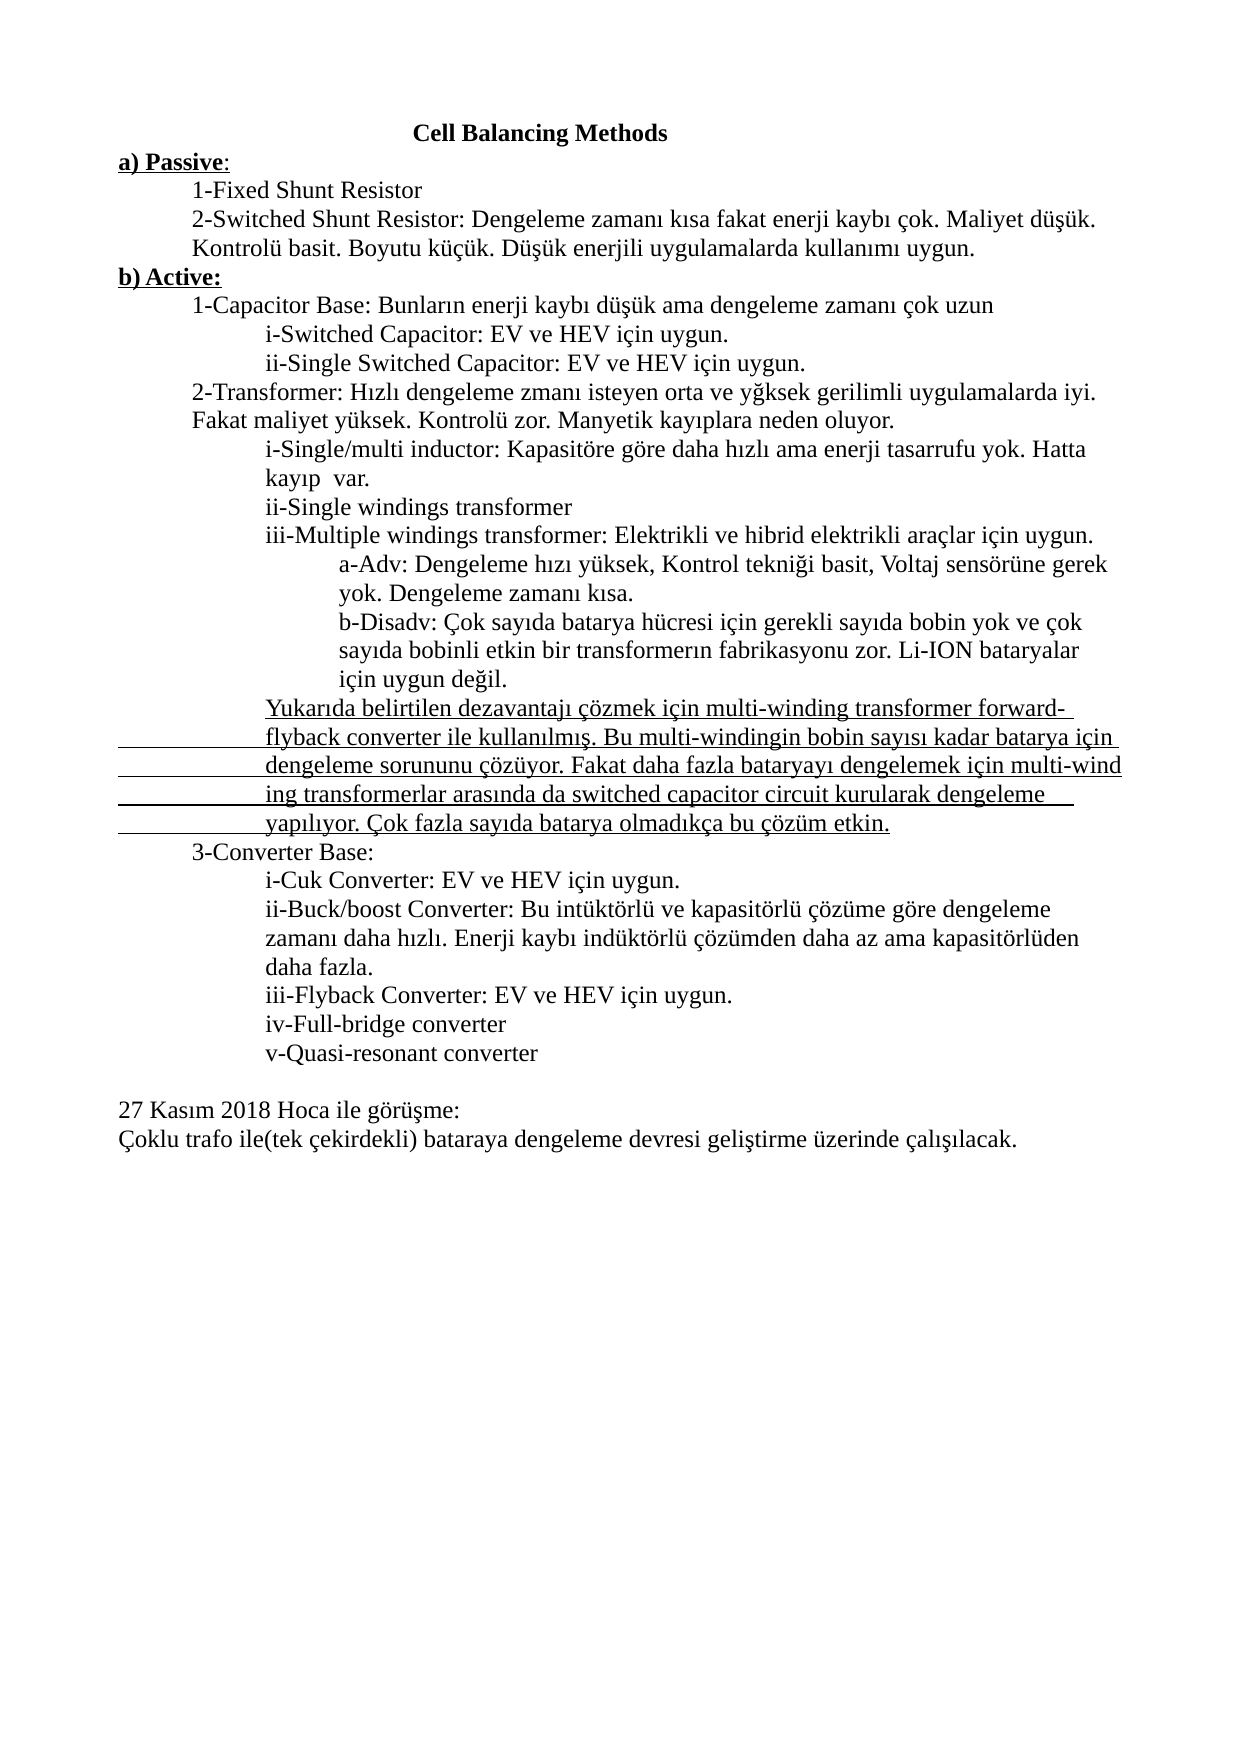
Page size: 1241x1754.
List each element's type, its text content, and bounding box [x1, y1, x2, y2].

text Yukarıda belirtilen dezavantajı çözmek için multi-winding transformer forward- flyback converter ile kullanılmış. Bu multi-windingin bobin sayısı kadar batarya için [118, 693, 1122, 751]
text dengeleme sorununu çözüyor. Fakat daha fazla bataryayı dengelemek için multi-wind [118, 751, 1122, 776]
text iii-Flyback Converter: EV ve HEV için uygun. [118, 981, 1122, 1009]
text b) Active: [118, 262, 1122, 291]
text ii-Buck/boost Converter: Bu intüktörlü ve kapasitörlü çözüme göre dengeleme zamanı daha hızlı. Enerji kaybı indüktörlü çözümden daha az ama kapasitörlüden daha fazla. [118, 894, 1122, 981]
text i-Single/multi inductor: Kapasitöre göre daha hızlı ama enerji tasarrufu yok. Hatta kayıp var. [118, 434, 1122, 492]
text 1-Fixed Shunt Resistor [118, 176, 1122, 204]
text iv-Full-bridge converter [118, 1009, 1122, 1038]
text i-Switched Capacitor: EV ve HEV için uygun. [118, 319, 1122, 348]
text iii-Multiple windings transformer: Elektrikli ve hibrid elektrikli araçlar için uygun. [118, 521, 1122, 549]
text ii-Single Switched Capacitor: EV ve HEV için uygun. [118, 348, 1122, 377]
text v-Quasi-resonant converter [118, 1038, 1122, 1067]
text 3-Converter Base: [118, 837, 1122, 866]
text 1-Capacitor Base: Bunların enerji kaybı düşük ama dengeleme zamanı çok uzun [118, 291, 1122, 319]
text 27 Kasım 2018 Hoca ile görüşme: [118, 1096, 1122, 1124]
text a-Adv: Dengeleme hızı yüksek, Kontrol tekniği basit, Voltaj sensörüne gerek yok. Dengeleme zamanı kısa. [118, 549, 1122, 607]
text a) Passive: [118, 147, 1122, 176]
text ii-Single windings transformer [118, 492, 1122, 521]
text ing transformerlar arasında da switched capacitor circuit kurularak dengeleme yapılıyor. Çok fazla sayıda batarya olmadıkça bu çözüm etkin. [118, 779, 1122, 837]
text 2-Switched Shunt Resistor: Dengeleme zamanı kısa fakat enerji kaybı çok. Maliyet düşük. Kontrolü basit. Boyutu küçük. Düşük enerjili uygulamalarda kullanımı uygun. [118, 204, 1122, 262]
text Cell Balancing Methods [118, 118, 1122, 147]
text 2-Transformer: Hızlı dengeleme zmanı isteyen orta ve yğksek gerilimli uygulamalarda iyi. Fakat maliyet yüksek. Kontrolü zor. Manyetik kayıplara neden oluyor. [118, 377, 1122, 434]
text Çoklu trafo ile(tek çekirdekli) bataraya dengeleme devresi geliştirme üzerinde çalışılacak. [118, 1124, 1122, 1153]
text i-Cuk Converter: EV ve HEV için uygun. [118, 866, 1122, 894]
text b-Disadv: Çok sayıda batarya hücresi için gerekli sayıda bobin yok ve çok sayıda bobinli etkin bir transformerın fabrikasyonu zor. Li-ION bataryalar için uygun değil. [118, 607, 1122, 693]
